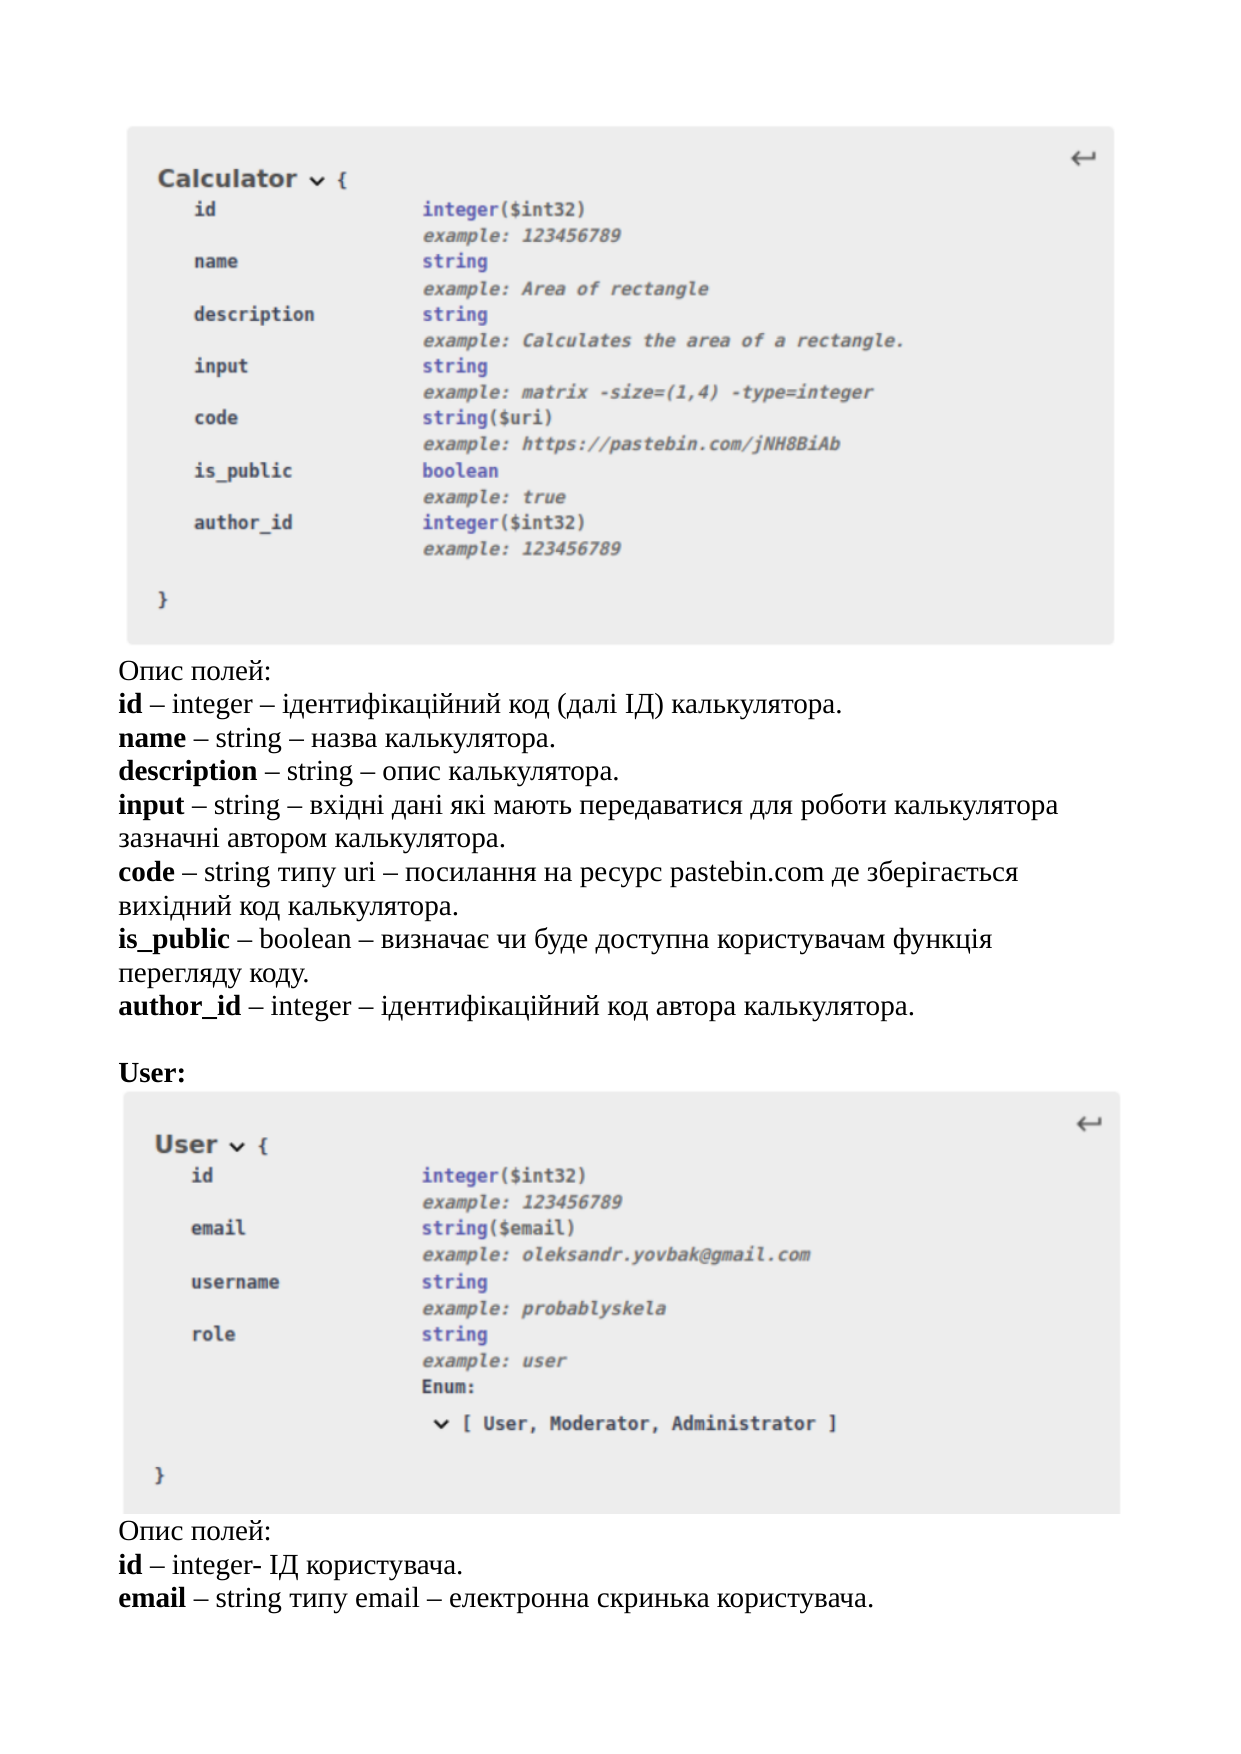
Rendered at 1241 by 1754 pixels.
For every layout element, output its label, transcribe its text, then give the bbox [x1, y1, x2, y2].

text is_public – boolean – визначає чи буде доступна користувачам функція перегляду коду. [118, 921, 1122, 988]
text id – integer- ІД користувача. [118, 1547, 1122, 1581]
text Опис полей: [118, 653, 1122, 686]
picture [118, 118, 1123, 653]
text input – string – вхідні дані які мають передаватися для роботи калькулятора зазначні автором калькулятора. [118, 787, 1122, 854]
text Опис полей: [118, 1514, 1122, 1547]
text description – string – опис калькулятора. [118, 753, 1122, 787]
text code – string типу uri – посилання на ресурс pastebin.com де зберігається вихідний код калькулятора. [118, 854, 1122, 921]
text name – string – назва калькулятора. [118, 720, 1122, 753]
text author_id – integer – ідентифікаційний код автора калькулятора. [118, 988, 1122, 1022]
picture [118, 1088, 1123, 1514]
text id – integer – ідентифікаційний код (далі ІД) калькулятора. [118, 686, 1122, 720]
text User: [118, 1055, 1122, 1088]
text email – string типу email – електронна скринька користувача. [118, 1581, 1122, 1614]
